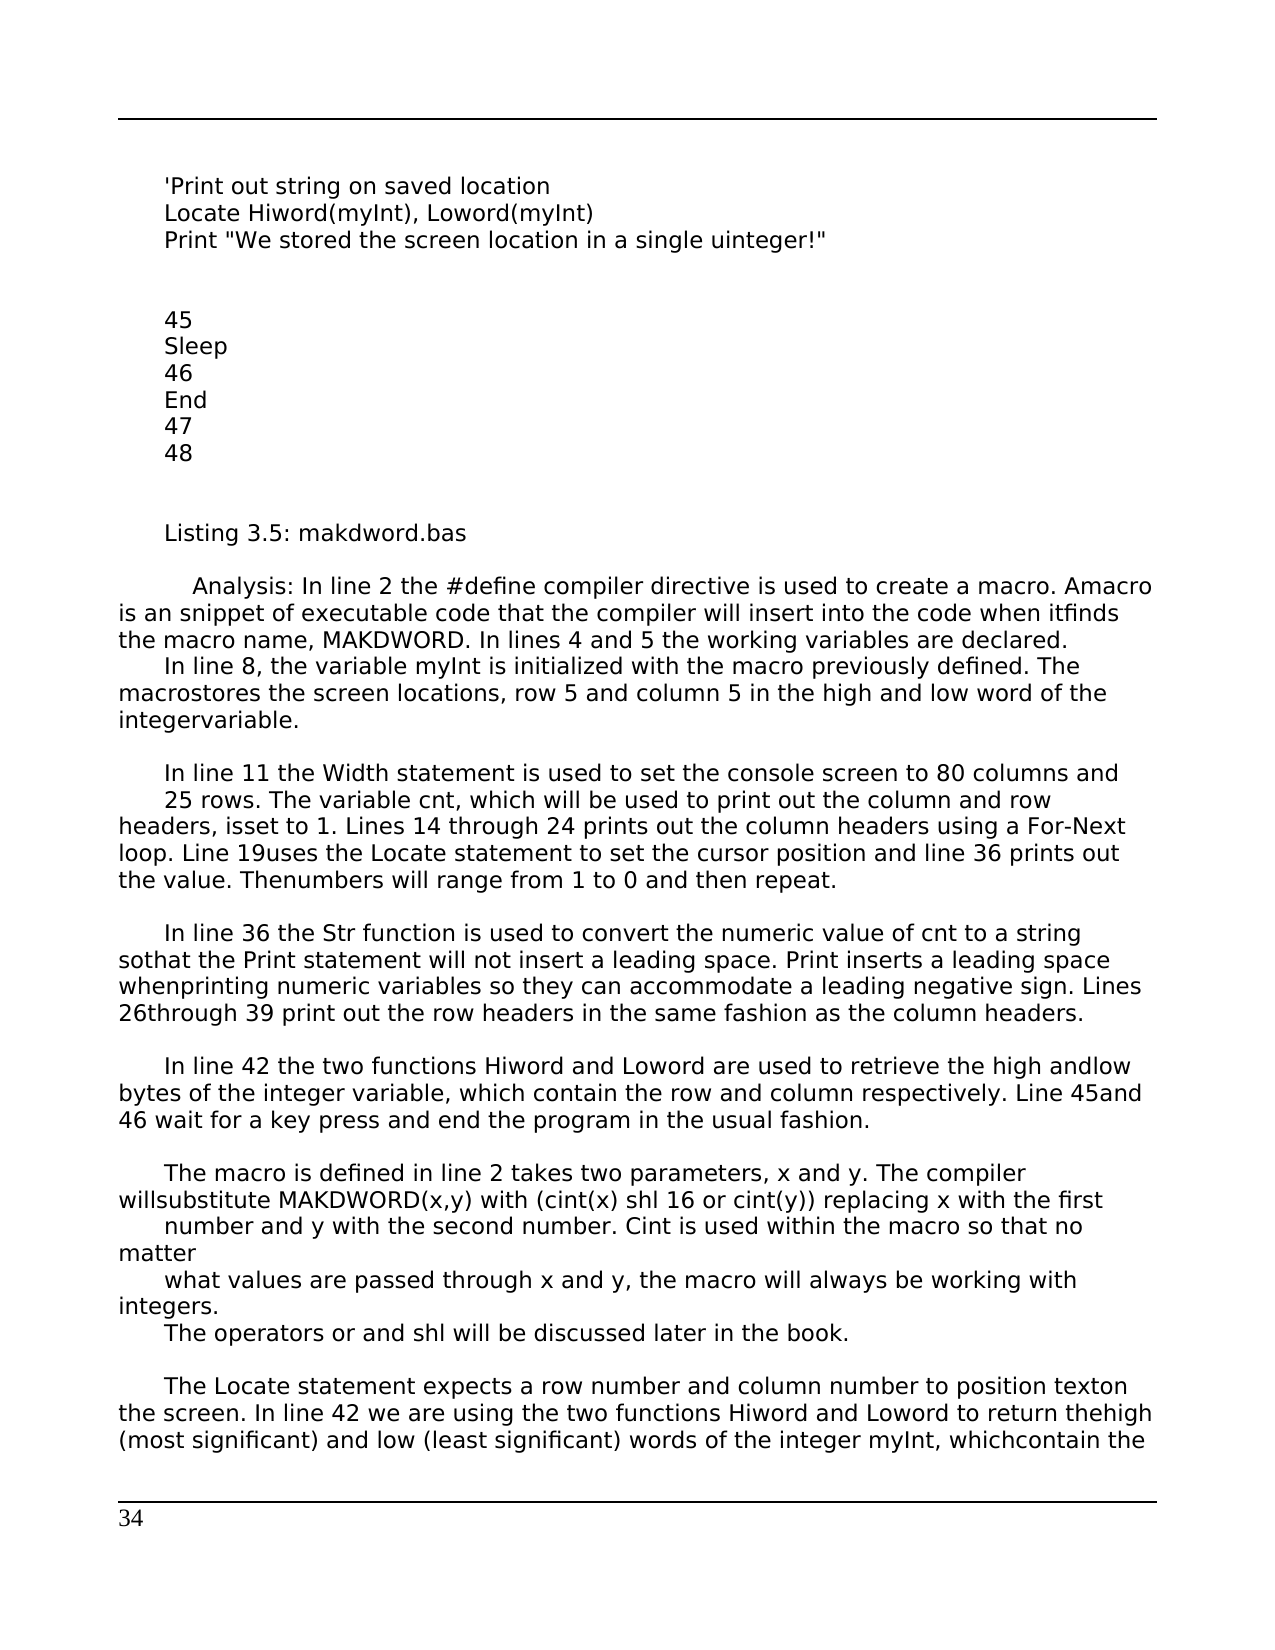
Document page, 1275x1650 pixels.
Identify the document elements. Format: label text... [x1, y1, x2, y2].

text 25 rows. The variable cnt, which will be used to print out the column and row headers, isset to 1. Lines 14 through 24 prints out the column headers using a For-Next loop. Line 19uses the Locate statement to set the cursor position and line 36 prints out the value. Thenumbers will range from 1 to 0 and then repeat. [118, 787, 1157, 893]
text what values are passed through x and y, the macro will always be working with integers. [118, 1267, 1157, 1320]
text In line 11 the Width statement is used to set the console screen to 80 columns and [118, 760, 1157, 787]
text Listing 3.5: makdword.bas [118, 520, 1157, 547]
text 48 [118, 440, 1157, 467]
text The operators or and shl will be discussed later in the book. [118, 1320, 1157, 1347]
text In line 36 the Str function is used to convert the numeric value of cnt to a string sothat the Print statement will not insert a leading space. Print inserts a leading space whenprinting numeric variables so they can accommodate a leading negative sign. Lines 26through 39 print out the row headers in the same fashion as the column headers. [118, 920, 1157, 1027]
text 45 [118, 307, 1157, 333]
text Sleep [118, 333, 1157, 360]
text Print "We stored the screen location in a single uinteger!" [118, 227, 1157, 253]
text The Locate statement expects a row number and column number to position texton the screen. In line 42 we are using the two functions Hiword and Loword to return thehigh (most significant) and low (least significant) words of the integer myInt, whichcontain the [118, 1373, 1157, 1453]
text In line 8, the variable myInt is initialized with the macro previously defined. The macrostores the screen locations, row 5 and column 5 in the high and low word of the integervariable. [118, 653, 1157, 733]
text End [118, 387, 1157, 413]
text The macro is defined in line 2 takes two parameters, x and y. The compiler willsubstitute MAKDWORD(x,y) with (cint(x) shl 16 or cint(y)) replacing x with the first [118, 1160, 1157, 1213]
text In line 42 the two functions Hiword and Loword are used to retrieve the high andlow bytes of the integer variable, which contain the row and column respectively. Line 45and 46 wait for a key press and end the program in the usual fashion. [118, 1053, 1157, 1133]
text number and y with the second number. Cint is used within the macro so that no matter [118, 1213, 1157, 1267]
text 46 [118, 360, 1157, 387]
text 47 [118, 413, 1157, 440]
text Locate Hiword(myInt), Loword(myInt) [118, 200, 1157, 227]
text Analysis: In line 2 the #define compiler directive is used to create a macro. Amacro is an snippet of executable code that the compiler will insert into the code when itfinds the macro name, MAKDWORD. In lines 4 and 5 the working variables are declared. [118, 573, 1157, 653]
text 'Print out string on saved location [118, 173, 1157, 200]
